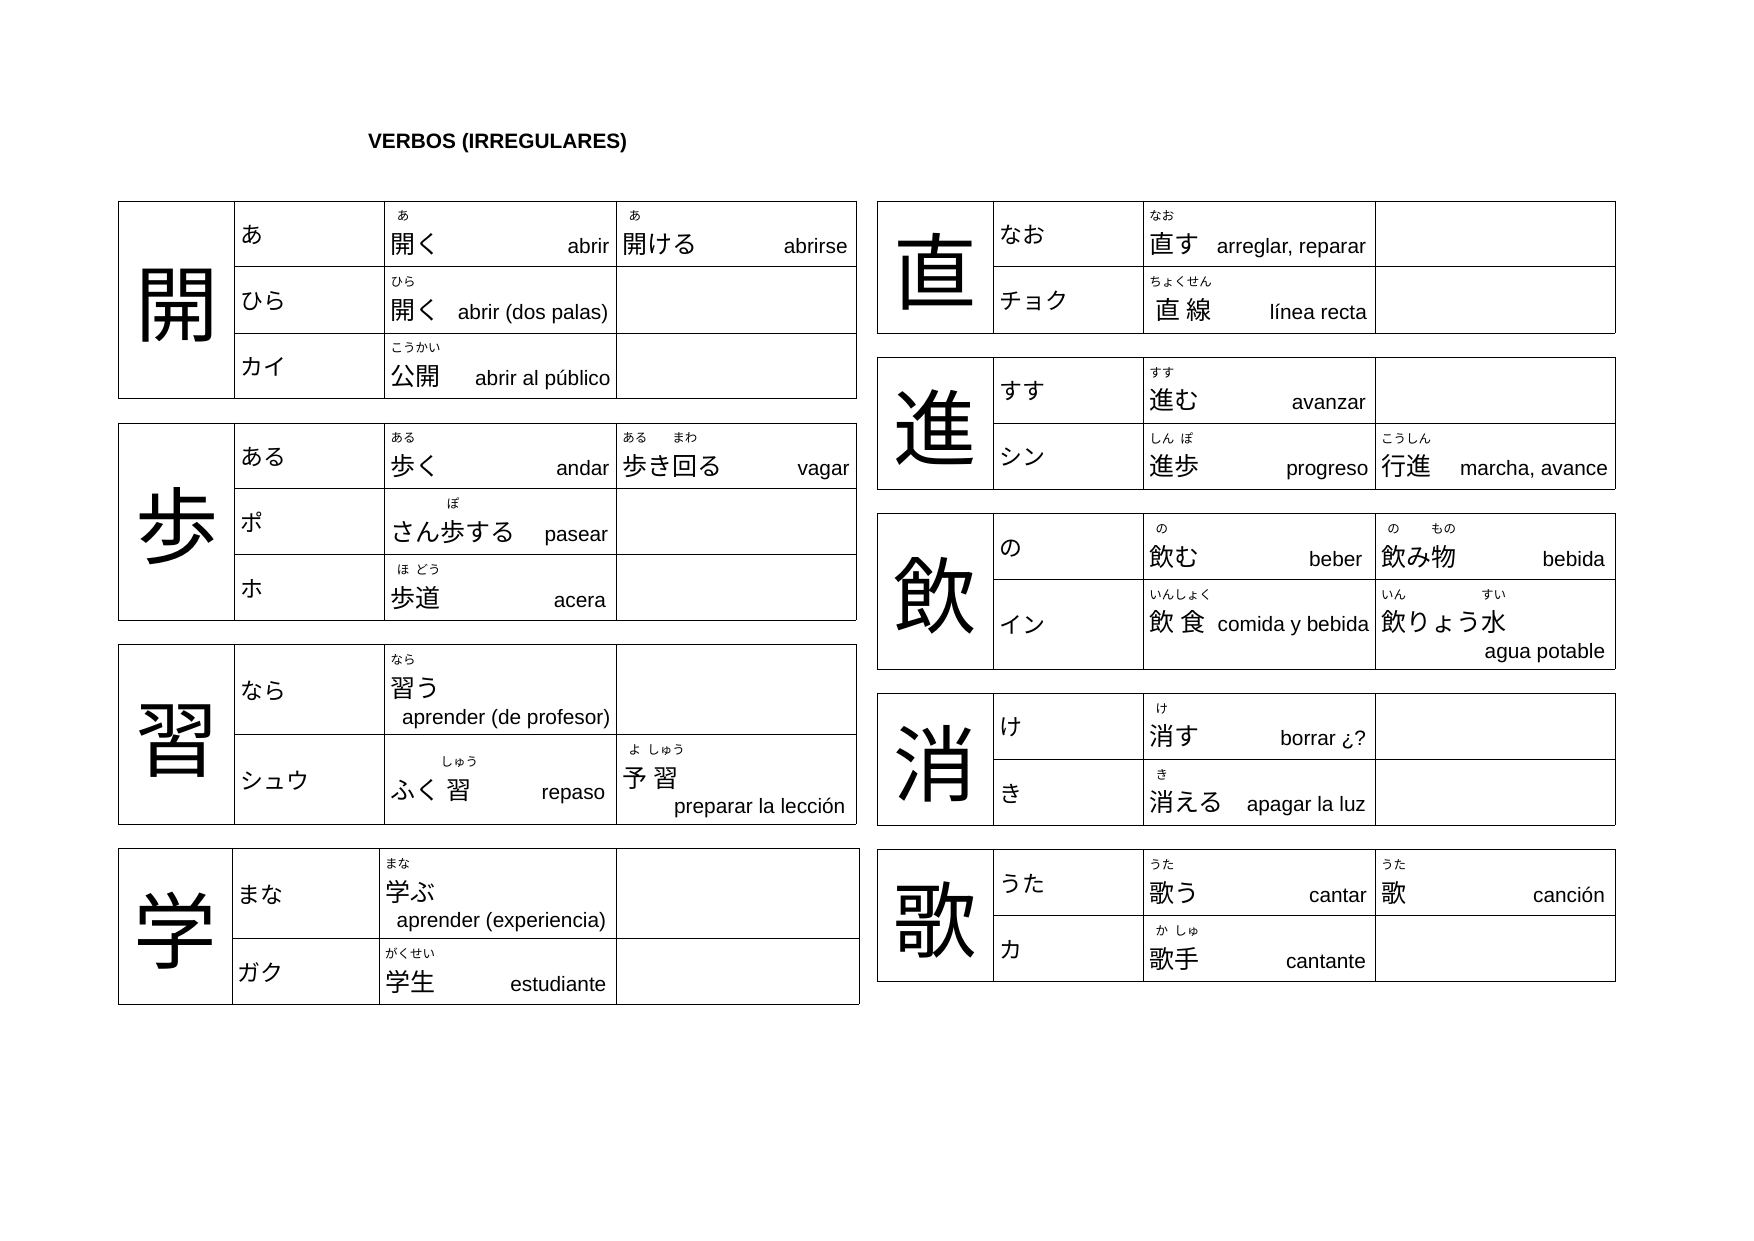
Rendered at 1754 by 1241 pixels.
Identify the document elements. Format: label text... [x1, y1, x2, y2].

table_cell 直ちょく線せん línea recta [1144, 267, 1375, 333]
table_header 飲のみ物もの bebida [1376, 514, 1615, 579]
table_cell ガク [233, 939, 379, 1004]
table_cell イン [994, 580, 1143, 669]
table_header 飲 [878, 514, 993, 669]
table_header 歩あるく andar [385, 424, 616, 488]
table_cell [617, 489, 856, 554]
table_header [1376, 358, 1615, 423]
table_header 歌うた canción [1376, 850, 1615, 915]
table_header 開あける abrirse [617, 202, 856, 266]
table_header 進 [878, 358, 993, 489]
table_header あ [235, 202, 384, 266]
table_header 飲のむ beber [1144, 514, 1375, 579]
table_cell [617, 267, 856, 332]
table_cell カイ [235, 334, 384, 398]
table_header うた [994, 850, 1143, 915]
table_header 学 [119, 849, 232, 1004]
table_cell [1376, 916, 1615, 981]
table_header け [994, 694, 1143, 759]
table_header 習ならう aprender (de profesor) [385, 645, 616, 734]
table_cell 開ひらく abrir (dos palas) [385, 267, 616, 332]
table_cell 飲いん食しょく comida y bebida [1144, 580, 1375, 669]
table_cell 予よ習しゅう preparar la lección [617, 735, 856, 824]
table_header 歩あるき回まわる vagar [617, 424, 856, 488]
table_header 歩 [119, 424, 234, 620]
table_header [617, 849, 859, 938]
table_cell ホ [235, 555, 384, 620]
table_header 直なおす arreglar, reparar [1144, 202, 1375, 266]
table_cell き [994, 760, 1143, 825]
table_header なお [994, 202, 1143, 266]
table_cell ふく習しゅう repaso [385, 735, 616, 824]
table_header [1376, 694, 1615, 759]
table_cell 公こう開かい abrir al público [385, 334, 616, 398]
table_header 直 [878, 202, 993, 333]
table_header ある [235, 424, 384, 488]
table_header 消けす borrar ¿? [1144, 694, 1375, 759]
table_header の [994, 514, 1143, 579]
table_cell 歩ほ道どう acera [385, 555, 616, 620]
table_cell 進しん歩ぽ progreso [1144, 424, 1375, 489]
table_header 学まなぶ aprender (experiencia) [380, 849, 616, 938]
table_cell 消きえる apagar la luz [1144, 760, 1375, 825]
table_cell ひら [235, 267, 384, 332]
text VERBOS (IRREGULARES) [118, 129, 877, 153]
table_cell 歌か手しゅ cantante [1144, 916, 1375, 981]
table_header [617, 645, 856, 734]
table_cell カ [994, 916, 1143, 981]
table_cell ポ [235, 489, 384, 554]
table_header [1376, 202, 1615, 266]
table_header 歌 [878, 850, 993, 981]
table_cell [617, 939, 859, 1004]
table_header 習 [119, 645, 234, 824]
table_cell シン [994, 424, 1143, 489]
table_header なら [235, 645, 384, 734]
table_cell [1376, 267, 1615, 333]
table_cell [617, 555, 856, 620]
table_header 歌うたう cantar [1144, 850, 1375, 915]
table_header 進すすむ avanzar [1144, 358, 1375, 423]
table_header まな [233, 849, 379, 938]
table_header 消 [878, 694, 993, 825]
table_cell 飲いんりょう水すい agua potable [1376, 580, 1615, 669]
table_cell [1376, 760, 1615, 825]
table_cell 学がく生せい estudiante [380, 939, 616, 1004]
table_header すす [994, 358, 1143, 423]
table_cell 行こう進しん marcha, avance [1376, 424, 1615, 489]
table_cell さん歩ぽする pasear [385, 489, 616, 554]
table_header 開あく abrir [385, 202, 616, 266]
table_cell シュウ [235, 735, 384, 824]
table_header 開 [119, 202, 234, 398]
table_cell [617, 334, 856, 398]
table_cell チョク [994, 267, 1143, 333]
